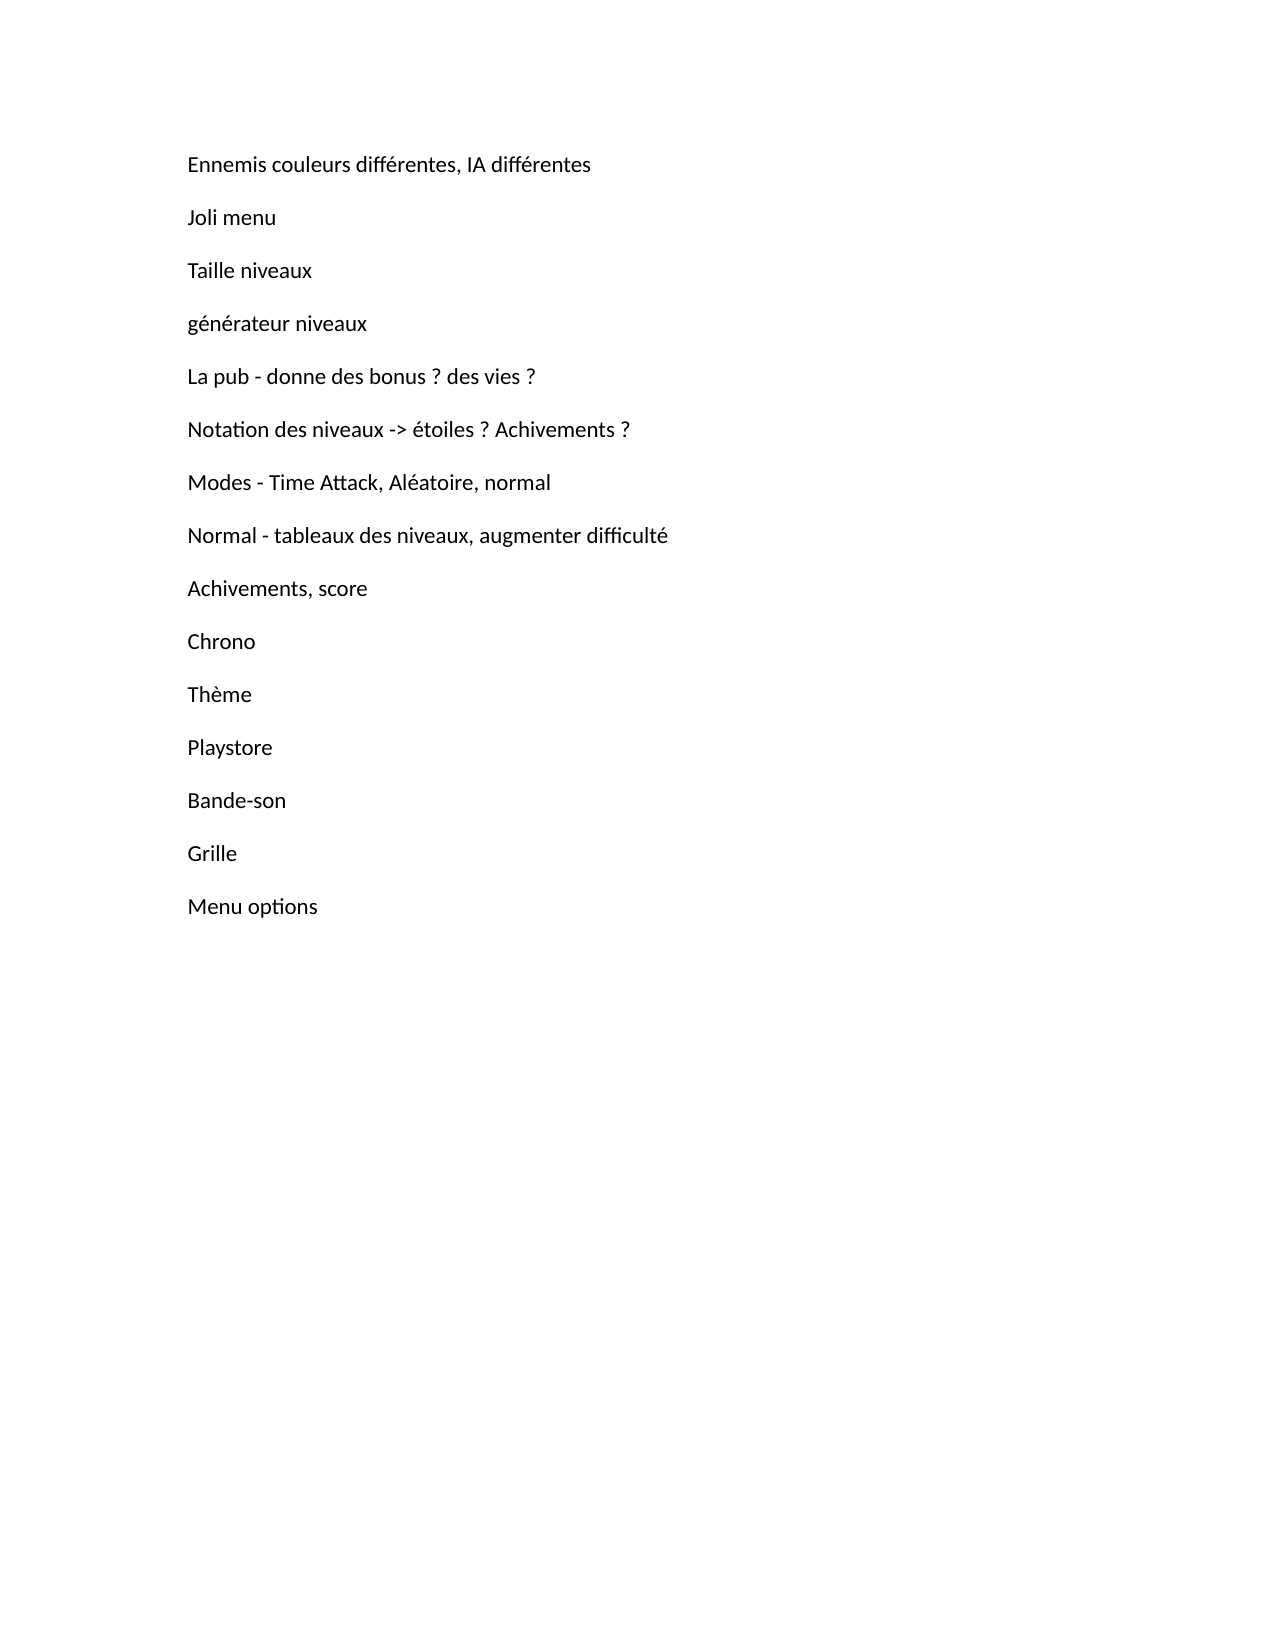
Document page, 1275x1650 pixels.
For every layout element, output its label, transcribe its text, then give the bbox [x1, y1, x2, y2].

text Grille [187, 839, 1087, 867]
text Ennemis couleurs différentes, IA différentes [187, 150, 1087, 178]
text Menu options [187, 892, 1087, 920]
text Notation des niveaux -> étoiles ? Achivements ? [187, 415, 1087, 443]
text Achivements, score [187, 574, 1087, 602]
text Playstore [187, 733, 1087, 761]
text Joli menu [187, 203, 1087, 231]
text Chrono [187, 627, 1087, 655]
text Taille niveaux [187, 256, 1087, 284]
text générateur niveaux [187, 309, 1087, 337]
text Thème [187, 680, 1087, 708]
text La pub - donne des bonus ? des vies ? [187, 362, 1087, 390]
text Bande-son [187, 786, 1087, 814]
text Normal - tableaux des niveaux, augmenter difficulté [187, 521, 1087, 549]
text Modes - Time Attack, Aléatoire, normal [187, 468, 1087, 496]
